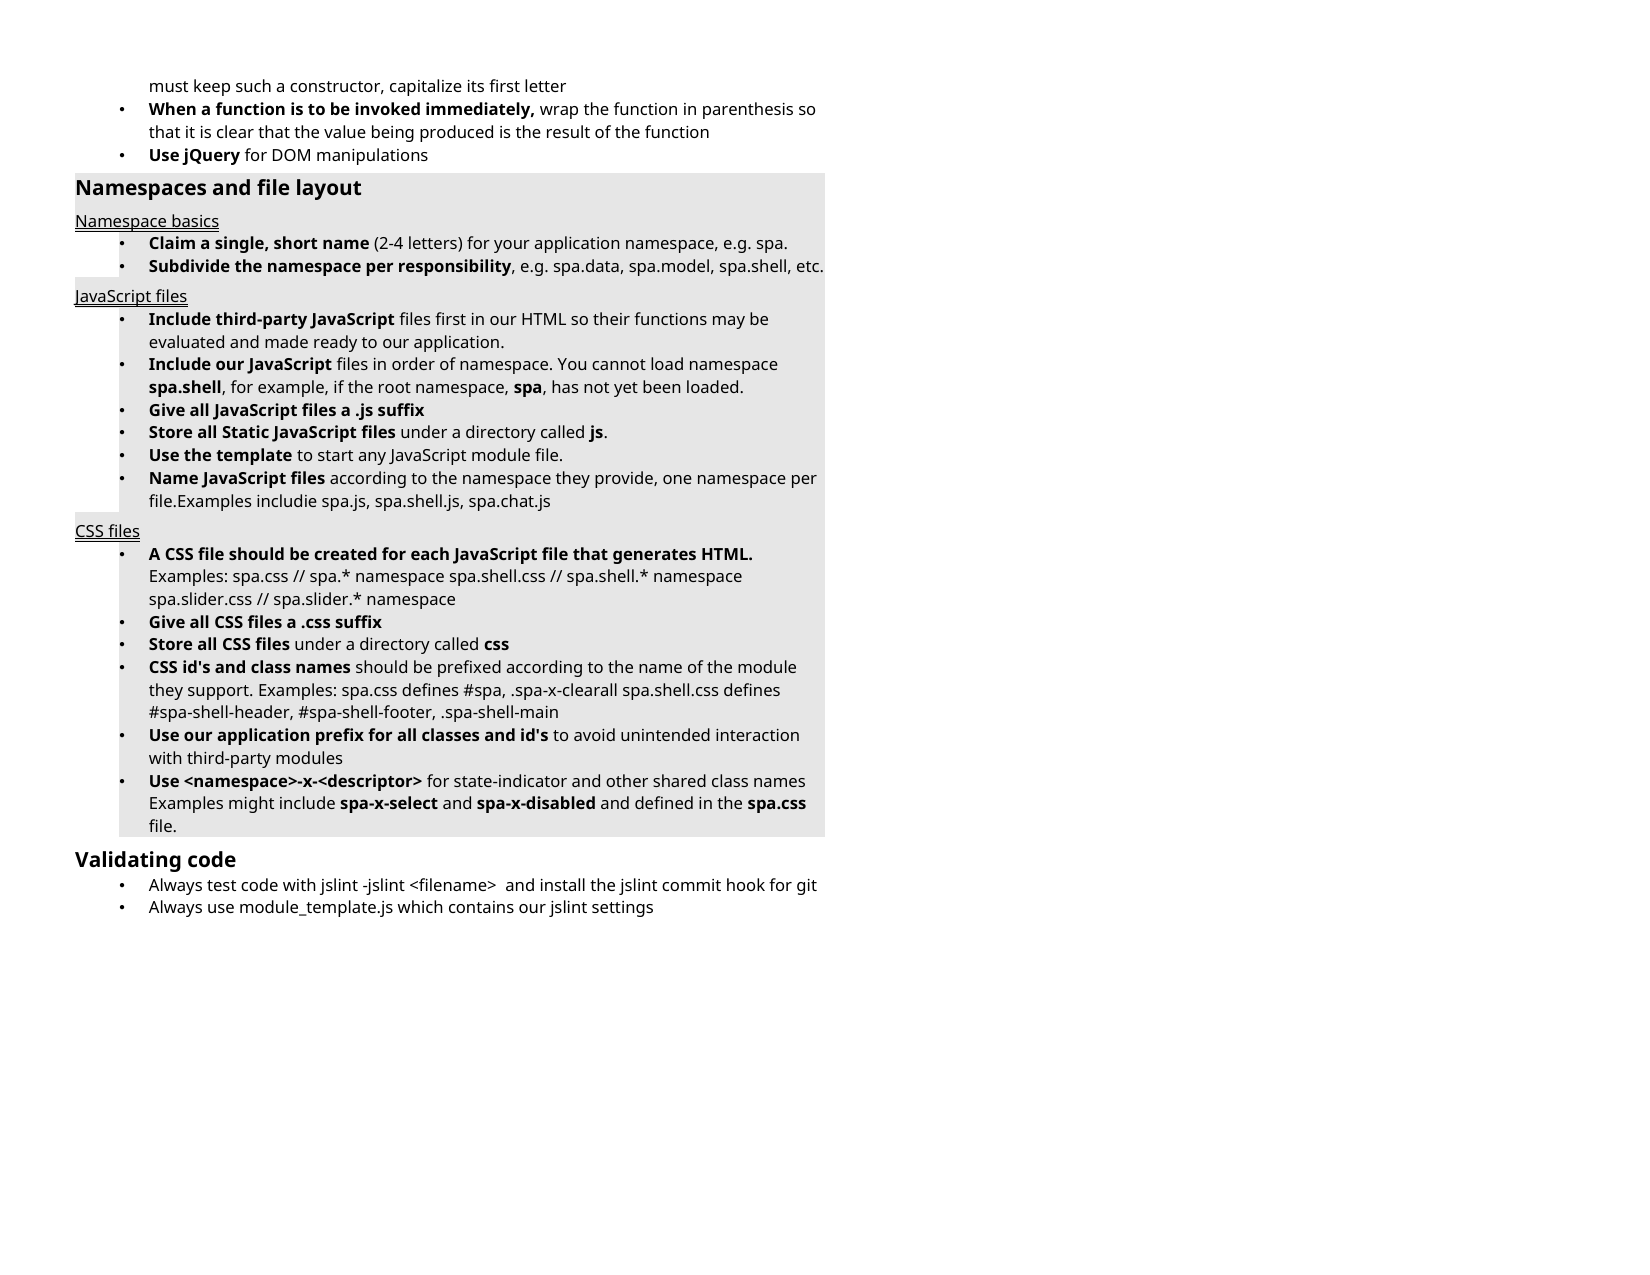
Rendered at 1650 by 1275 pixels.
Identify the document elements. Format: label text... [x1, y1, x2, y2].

subtitle CSS files [75, 519, 825, 542]
list Give all CSS files a .css suffix [119, 610, 825, 633]
list Use our application prefix for all classes and id's to avoid unintended interaction with third-party modules [119, 724, 825, 769]
list Use jQuery for DOM manipulations [119, 143, 825, 166]
list Include our JavaScript files in order of namespace. You cannot load namespace spa.shell, for example, if the root namespace, spa, has not yet been loaded. [119, 353, 825, 398]
list Give all JavaScript files a .js suffix [119, 398, 825, 421]
list Use the template to start any JavaScript module file. [119, 444, 825, 467]
subtitle Validating code [75, 845, 825, 873]
list When a function is to be invoked immediately, wrap the function in parenthesis so that it is clear that the value being produced is the result of the function [119, 98, 825, 143]
subtitle Namespace basics [75, 209, 825, 232]
list Store all CSS files under a directory called css [119, 633, 825, 656]
list A CSS file should be created for each JavaScript file that generates HTML. Examples: spa.css // spa.* namespace spa.shell.css // spa.shell.* namespace spa.slider.css // spa.slider.* namespace [119, 542, 825, 610]
list Claim a single, short name (2-4 letters) for your application namespace, e.g. spa. [119, 232, 825, 255]
list CSS id's and class names should be prefixed according to the name of the module they support. Examples: spa.css defines #spa, .spa-x-clearall spa.shell.css defines #spa-shell-header, #spa-shell-footer, .spa-shell-main [119, 656, 825, 724]
list Use <namespace>-x-<descriptor> for state-indicator and other shared class names Examples might include spa-x-select and spa-x-disabled and defined in the spa.css file. [119, 769, 825, 837]
list Always test code with jslint -jslint <filename> and install the jslint commit hook for git [119, 873, 825, 896]
list Subdivide the namespace per responsibility, e.g. spa.data, spa.model, spa.shell, etc. [119, 255, 825, 277]
list Name JavaScript files according to the namespace they provide, one namespace per file.Examples includie spa.js, spa.shell.js, spa.chat.js [119, 467, 825, 512]
list Store all Static JavaScript files under a directory called js. [119, 421, 825, 444]
list must keep such a constructor, capitalize its first letter [119, 75, 825, 98]
subtitle Namespaces and file layout [75, 173, 825, 202]
list Always use module_template.js which contains our jslint settings [119, 896, 825, 919]
list Include third-party JavaScript files first in our HTML so their functions may be evaluated and made ready to our application. [119, 308, 825, 353]
subtitle JavaScript files [75, 285, 825, 308]
